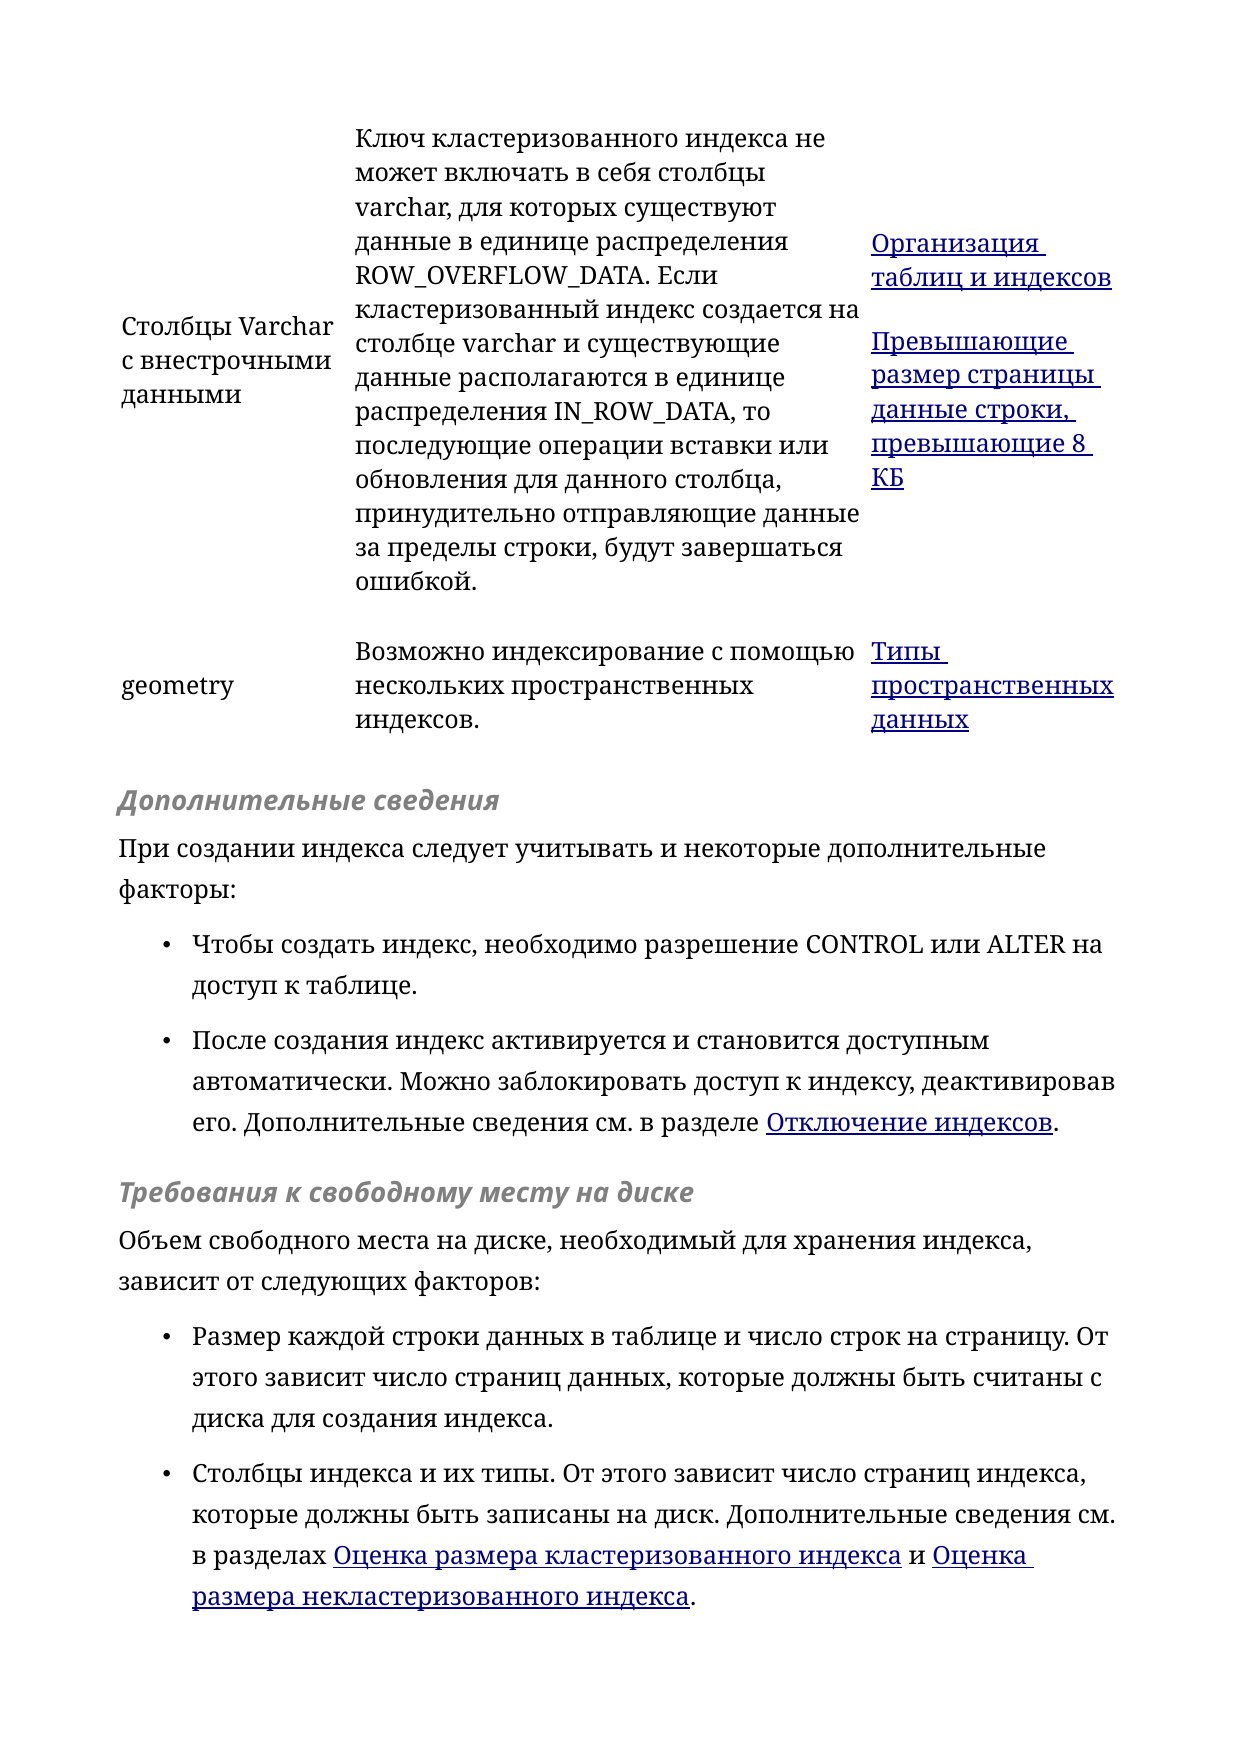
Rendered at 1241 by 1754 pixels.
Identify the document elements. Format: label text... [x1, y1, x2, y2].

table_cell Ключ кластеризованного индекса не может включать в себя столбцы varchar, для которых существуют данные в единице распределения ROW_OVERFLOW_DATA. Если кластеризованный индекс создается на столбце varchar и существующие данные располагаются в единице распределения IN_ROW_DATA, то последующие операции вставки или обновления для данного столбца, принудительно отправляющие данные за пределы строки, будут завершаться ошибкой. [352, 118, 868, 630]
list Столбцы индекса и их типы. От этого зависит число страниц индекса, которые должны быть записаны на диск. Дополнительные сведения см. в разделах Оценка размера кластеризованного индекса и Оценка размера некластеризованного индекса. [162, 1456, 1122, 1613]
table_cell Столбцы Varchar с внестрочными данными [118, 118, 352, 630]
table_cell Возможно индексирование с помощью нескольких пространственных индексов. [352, 630, 868, 768]
list Чтобы создать индекс, необходимо разрешение CONTROL или ALTER на доступ к таблице. [162, 927, 1122, 1002]
subtitle Дополнительные сведения [118, 780, 1122, 818]
table_cell Типы пространственных данных [868, 630, 1122, 768]
subtitle Требования к свободному месту на диске [118, 1173, 1122, 1210]
text Объем свободного места на диске, необходимый для хранения индекса, зависит от следующих факторов: [118, 1223, 1122, 1298]
table_cell Организация таблиц и индексов Превышающие размер страницы данные строки, превышающие 8 КБ [868, 118, 1122, 630]
text При создании индекса следует учитывать и некоторые дополнительные факторы: [118, 831, 1122, 905]
list После создания индекс активируется и становится доступным автоматически. Можно заблокировать доступ к индексу, деактивировав его. Дополнительные сведения см. в разделе Отключение индексов. [162, 1023, 1122, 1139]
list Размер каждой строки данных в таблице и число строк на страницу. От этого зависит число страниц данных, которые должны быть считаны с диска для создания индекса. [162, 1319, 1122, 1435]
table_cell geometry [118, 630, 352, 768]
